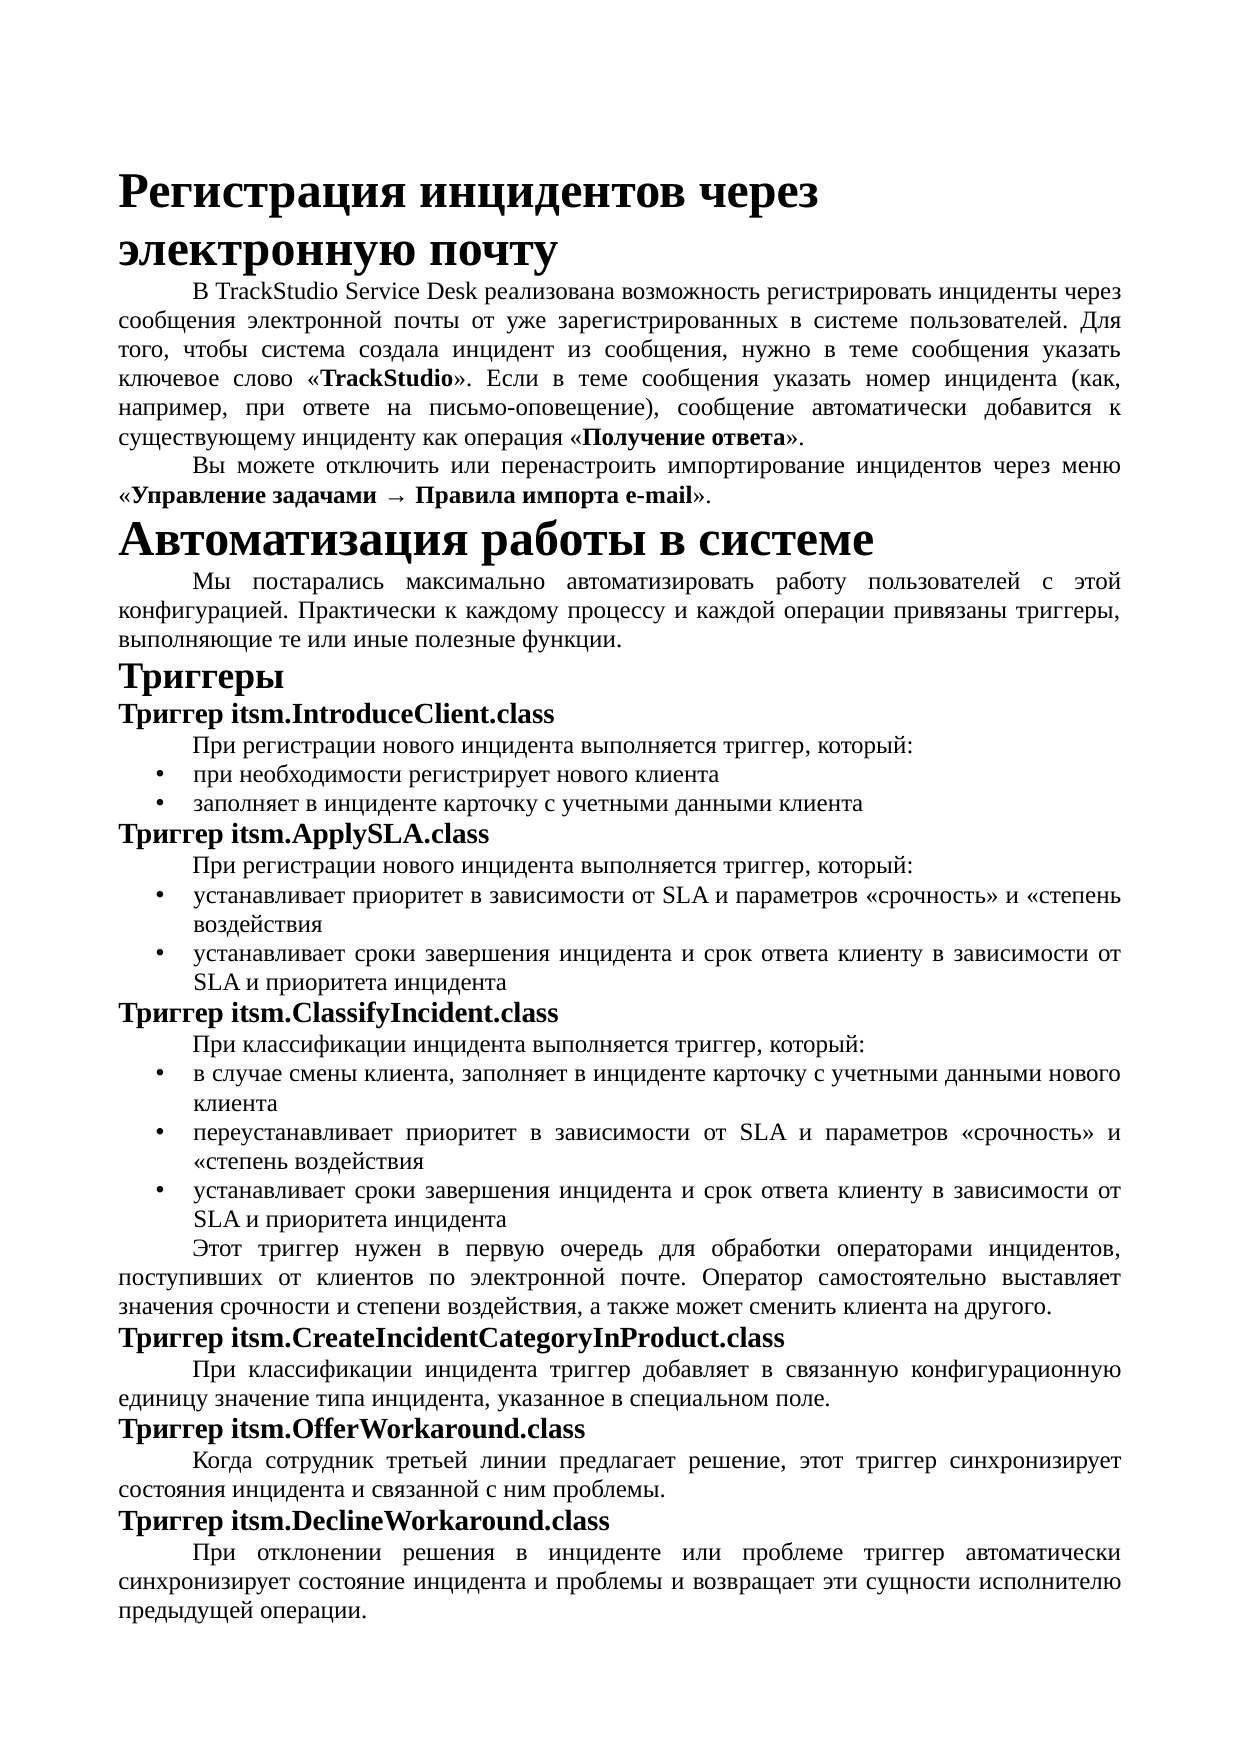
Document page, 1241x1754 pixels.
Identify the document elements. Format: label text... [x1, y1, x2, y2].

text При классификации инцидента выполняется триггер, который: [118, 1029, 1122, 1058]
subtitle Триггеры [118, 653, 1122, 696]
text Вы можете отключить или перенастроить импортирование инцидентов через меню «Управление задачами → Правила импорта e-mail». [118, 450, 1122, 508]
text Этот триггер нужен в первую очередь для обработки операторами инцидентов, поступивших от клиентов по электронной почте. Оператор самостоятельно выставляет значения срочности и степени воздействия, а также может сменить клиента на другого. [118, 1233, 1122, 1320]
subtitle Триггер itsm.ApplySLA.class [118, 817, 1122, 850]
text Мы постарались максимально автоматизировать работу пользователей с этой конфигурацией. Практически к каждому процессу и каждой операции привязаны триггеры, выполняющие те или иные полезные функции. [118, 566, 1122, 653]
list заполняет в инциденте карточку с учетными данными клиента [156, 788, 1122, 817]
subtitle Триггер itsm.IntroduceClient.class [118, 696, 1122, 730]
subtitle Триггер itsm.OfferWorkaround.class [118, 1412, 1122, 1445]
subtitle Триггер itsm.CreateIncidentCategoryInProduct.class [118, 1320, 1122, 1353]
text Когда сотрудник третьей линии предлагает решение, этот триггер синхронизирует состояния инцидента и связанной с ним проблемы. [118, 1445, 1122, 1503]
subtitle Триггер itsm.ClassifyIncident.class [118, 996, 1122, 1029]
list устанавливает приоритет в зависимости от SLA и параметров «срочность» и «степень воздействия [156, 879, 1122, 938]
subtitle Регистрация инцидентов через электронную почту [118, 161, 1122, 276]
subtitle Автоматизация работы в системе [118, 508, 1122, 566]
text При регистрации нового инцидента выполняется триггер, который: [118, 730, 1122, 759]
subtitle Триггер itsm.DeclineWorkaround.class [118, 1503, 1122, 1537]
text При классификации инцидента триггер добавляет в связанную конфигурационную единицу значение типа инцидента, указанное в специальном поле. [118, 1353, 1122, 1412]
list переустанавливает приоритет в зависимости от SLA и параметров «срочность» и «степень воздействия [156, 1116, 1122, 1174]
list в случае смены клиента, заполняет в инциденте карточку с учетными данными нового клиента [156, 1058, 1122, 1116]
text В TrackStudio Service Desk реализована возможность регистрировать инциденты через сообщения электронной почты от уже зарегистрированных в системе пользователей. Для того, чтобы система создала инцидент из сообщения, нужно в теме сообщения указать ключевое слово «TrackStudio». Если в теме сообщения указать номер инцидента (как, например, при ответе на письмо-оповещение), сообщение автоматически добавится к существующему инциденту как операция «Получение ответа». [118, 276, 1122, 450]
list при необходимости регистрирует нового клиента [156, 759, 1122, 788]
list устанавливает сроки завершения инцидента и срок ответа клиенту в зависимости от SLA и приоритета инцидента [156, 938, 1122, 996]
text При отклонении решения в инциденте или проблеме триггер автоматически синхронизирует состояние инцидента и проблемы и возвращает эти сущности исполнителю предыдущей операции. [118, 1537, 1122, 1624]
text При регистрации нового инцидента выполняется триггер, который: [118, 850, 1122, 879]
list устанавливает сроки завершения инцидента и срок ответа клиенту в зависимости от SLA и приоритета инцидента [156, 1174, 1122, 1233]
